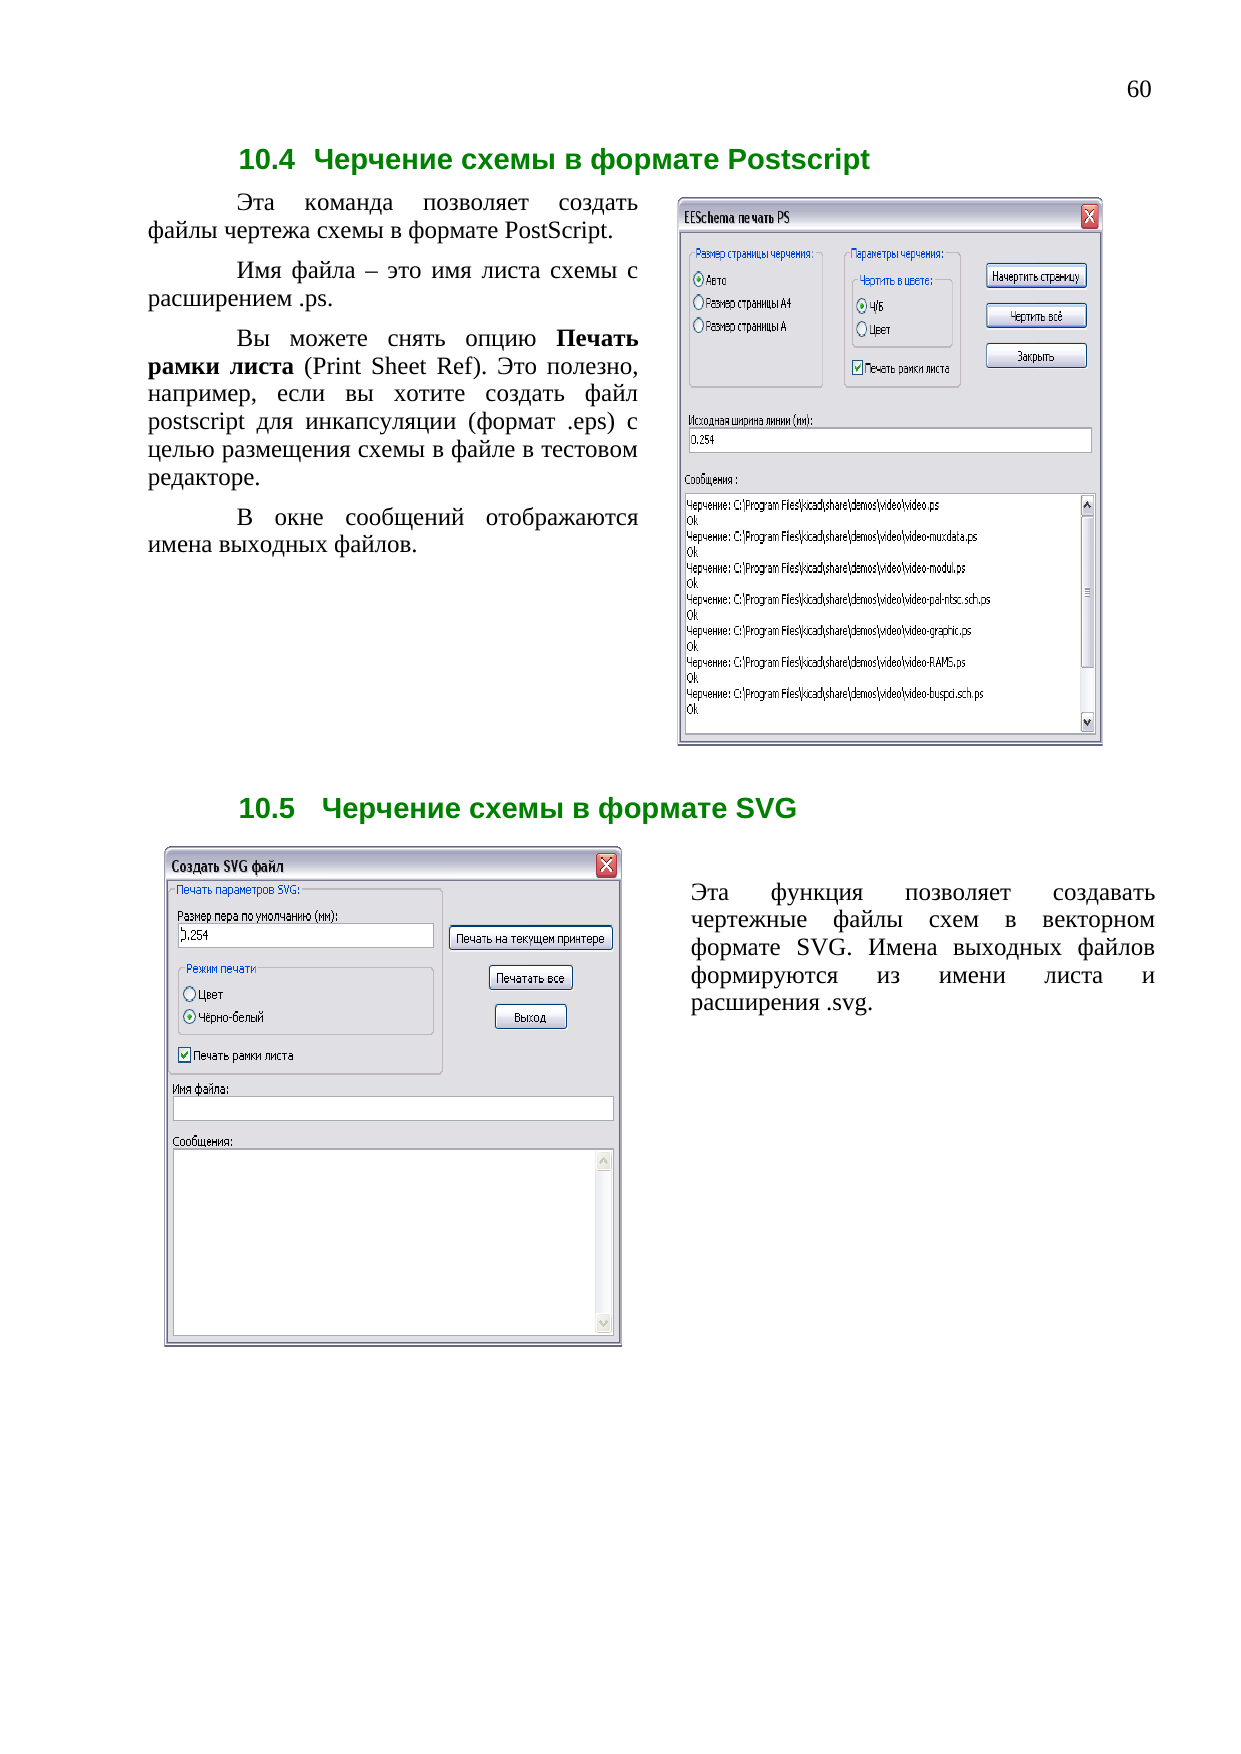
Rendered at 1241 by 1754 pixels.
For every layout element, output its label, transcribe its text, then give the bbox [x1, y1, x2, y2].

picture [164, 846, 622, 1347]
table_header [650, 176, 1130, 767]
table_header Эта функция позволяет создавать чертежные файлы схем в векторном формате SVG. Имена выходных файлов формируются из имени листа и расширения .svg. [679, 825, 1167, 1368]
subtitle Черчение схемы в формате Postscript [238, 143, 1152, 176]
table_header [136, 825, 679, 1368]
table_header Эта команда позволяет создать файлы чертежа схемы в формате PostScript. Имя файла – это имя листа схемы с расширением .ps. Вы можете снять опцию Печать рамки листа (Print Sheet Ref). Это полезно, например, если вы хотите создать файл postscript для инкапсуляции (формат .eps) с целью размещения схемы в файле в тестовом редакторе. В окне сообщений отображаются имена выходных файлов. [136, 176, 650, 767]
subtitle Черчение схемы в формате SVG [238, 792, 1152, 825]
picture [677, 197, 1103, 746]
